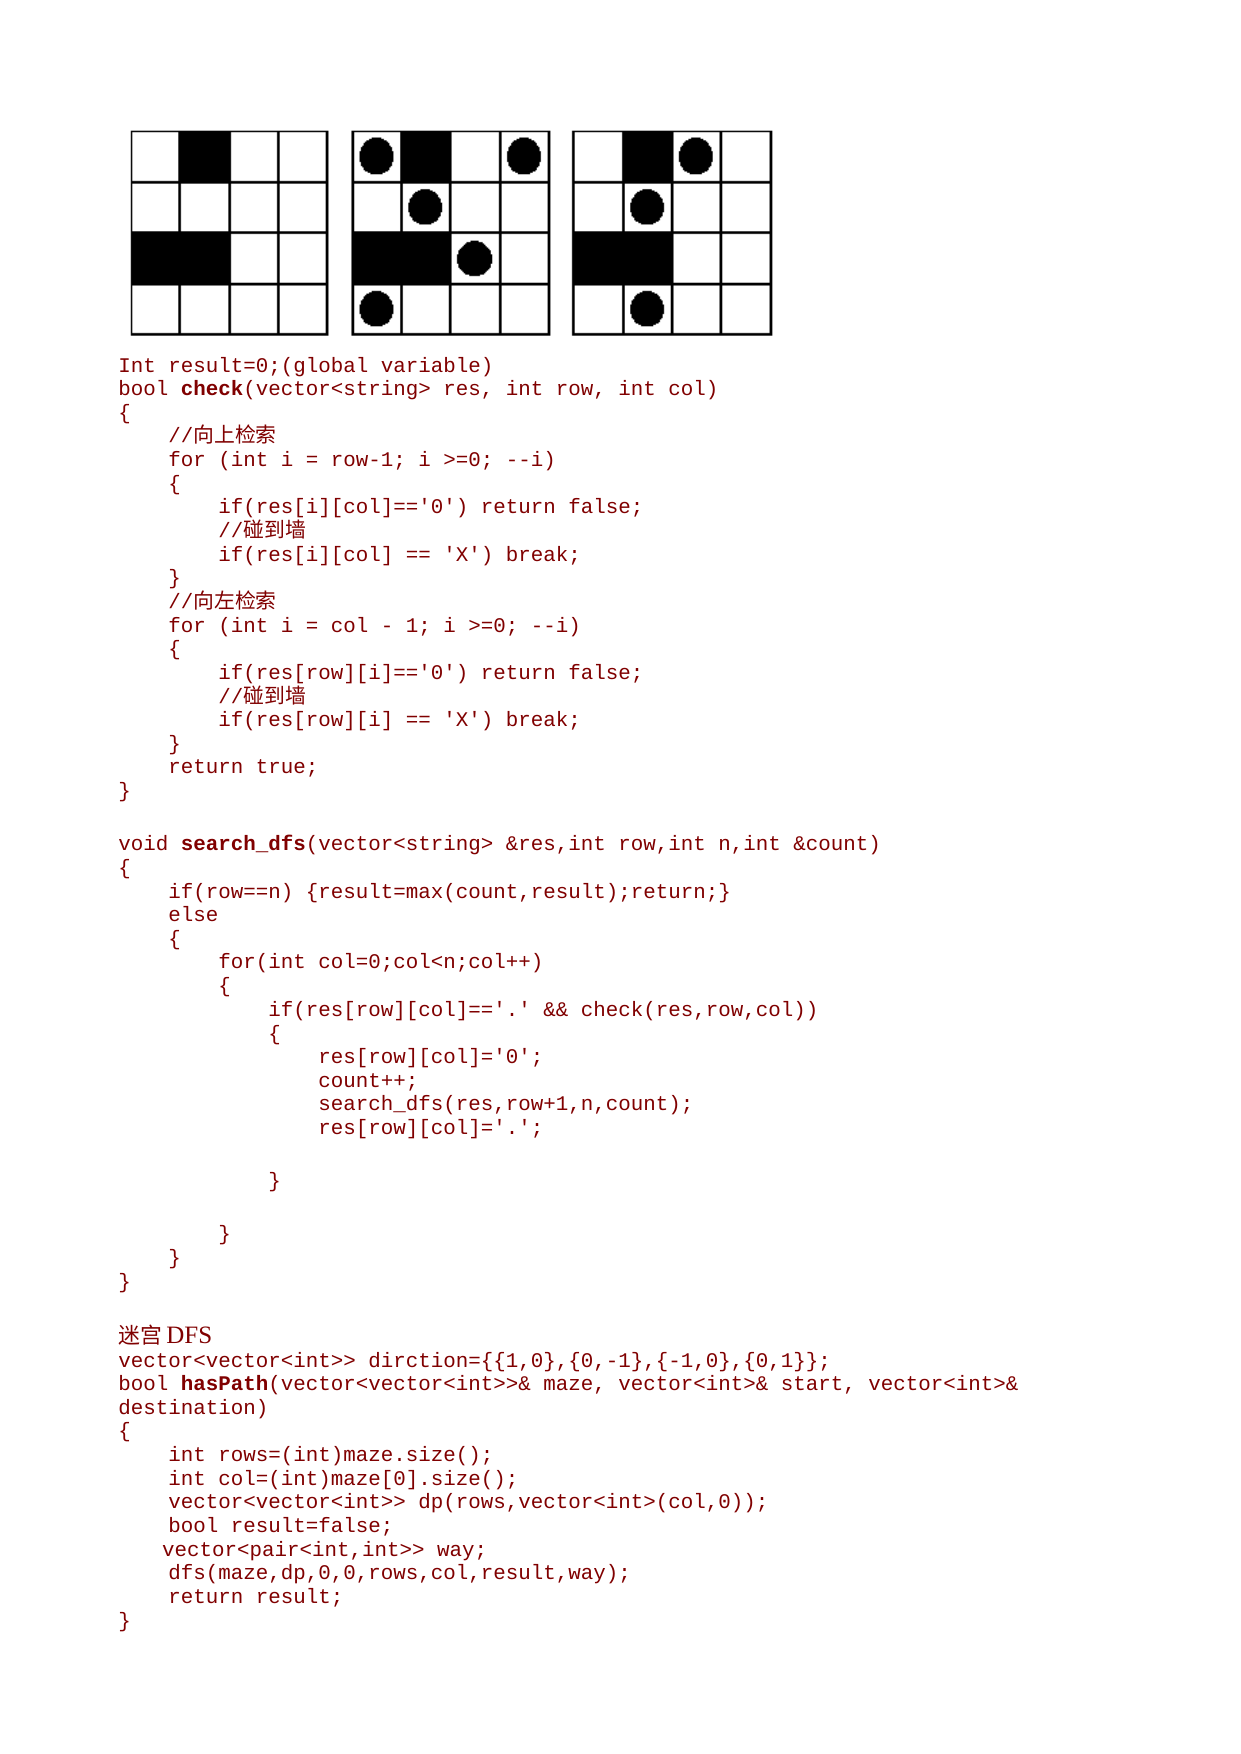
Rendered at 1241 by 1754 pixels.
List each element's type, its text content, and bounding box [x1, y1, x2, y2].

text dfs(maze,dp,0,0,rows,col,result,way); [118, 1562, 1122, 1586]
text { [118, 857, 1122, 881]
text { [118, 1022, 1122, 1046]
text } [118, 567, 1122, 591]
text vector<pair<int,int>> way; [118, 1539, 1122, 1562]
text } [118, 1610, 1122, 1633]
text //碰到墙 [118, 520, 1122, 544]
text //碰到墙 [118, 686, 1122, 709]
text 迷宫DFS [118, 1318, 1122, 1349]
picture [118, 118, 786, 340]
text Int result=0;(global variable) [118, 354, 1122, 378]
text } [118, 1271, 1122, 1294]
text bool hasPath(vector<vector<int>>& maze, vector<int>& start, vector<int>& destination) [118, 1373, 1122, 1421]
text res[row][col]='.'; [118, 1117, 1122, 1141]
text { [118, 638, 1122, 662]
text } [118, 1223, 1122, 1247]
text return true; [118, 757, 1122, 780]
text if(res[i][col] == 'X') break; [118, 544, 1122, 567]
text vector<vector<int>> dirction={{1,0},{0,-1},{-1,0},{0,1}}; [118, 1349, 1122, 1373]
text int col=(int)maze[0].size(); [118, 1468, 1122, 1491]
text } [118, 733, 1122, 757]
text void search_dfs(vector<string> &res,int row,int n,int &count) [118, 833, 1122, 857]
text vector<vector<int>> dp(rows,vector<int>(col,0)); [118, 1491, 1122, 1515]
text { [118, 473, 1122, 496]
text else [118, 904, 1122, 928]
text return result; [118, 1586, 1122, 1610]
text { [118, 1421, 1122, 1444]
text { [118, 402, 1122, 426]
text } [118, 1247, 1122, 1271]
text if(res[i][col]=='0') return false; [118, 496, 1122, 520]
text bool result=false; [118, 1515, 1122, 1539]
text if(row==n) {result=max(count,result);return;} [118, 881, 1122, 904]
text { [118, 928, 1122, 952]
text //向上检索 [118, 426, 1122, 449]
text search_dfs(res,row+1,n,count); [118, 1093, 1122, 1117]
text } [118, 780, 1122, 804]
text int rows=(int)maze.size(); [118, 1444, 1122, 1468]
text { [118, 975, 1122, 999]
text if(res[row][col]=='.' && check(res,row,col)) [118, 999, 1122, 1022]
text //向左检索 [118, 591, 1122, 615]
text if(res[row][i] == 'X') break; [118, 709, 1122, 733]
text if(res[row][i]=='0') return false; [118, 662, 1122, 686]
text count++; [118, 1070, 1122, 1093]
text for (int i = col - 1; i >=0; --i) [118, 615, 1122, 638]
text for (int i = row-1; i >=0; --i) [118, 449, 1122, 473]
text bool check(vector<string> res, int row, int col) [118, 378, 1122, 402]
text for(int col=0;col<n;col++) [118, 952, 1122, 975]
text res[row][col]='0'; [118, 1046, 1122, 1070]
text } [118, 1170, 1122, 1194]
